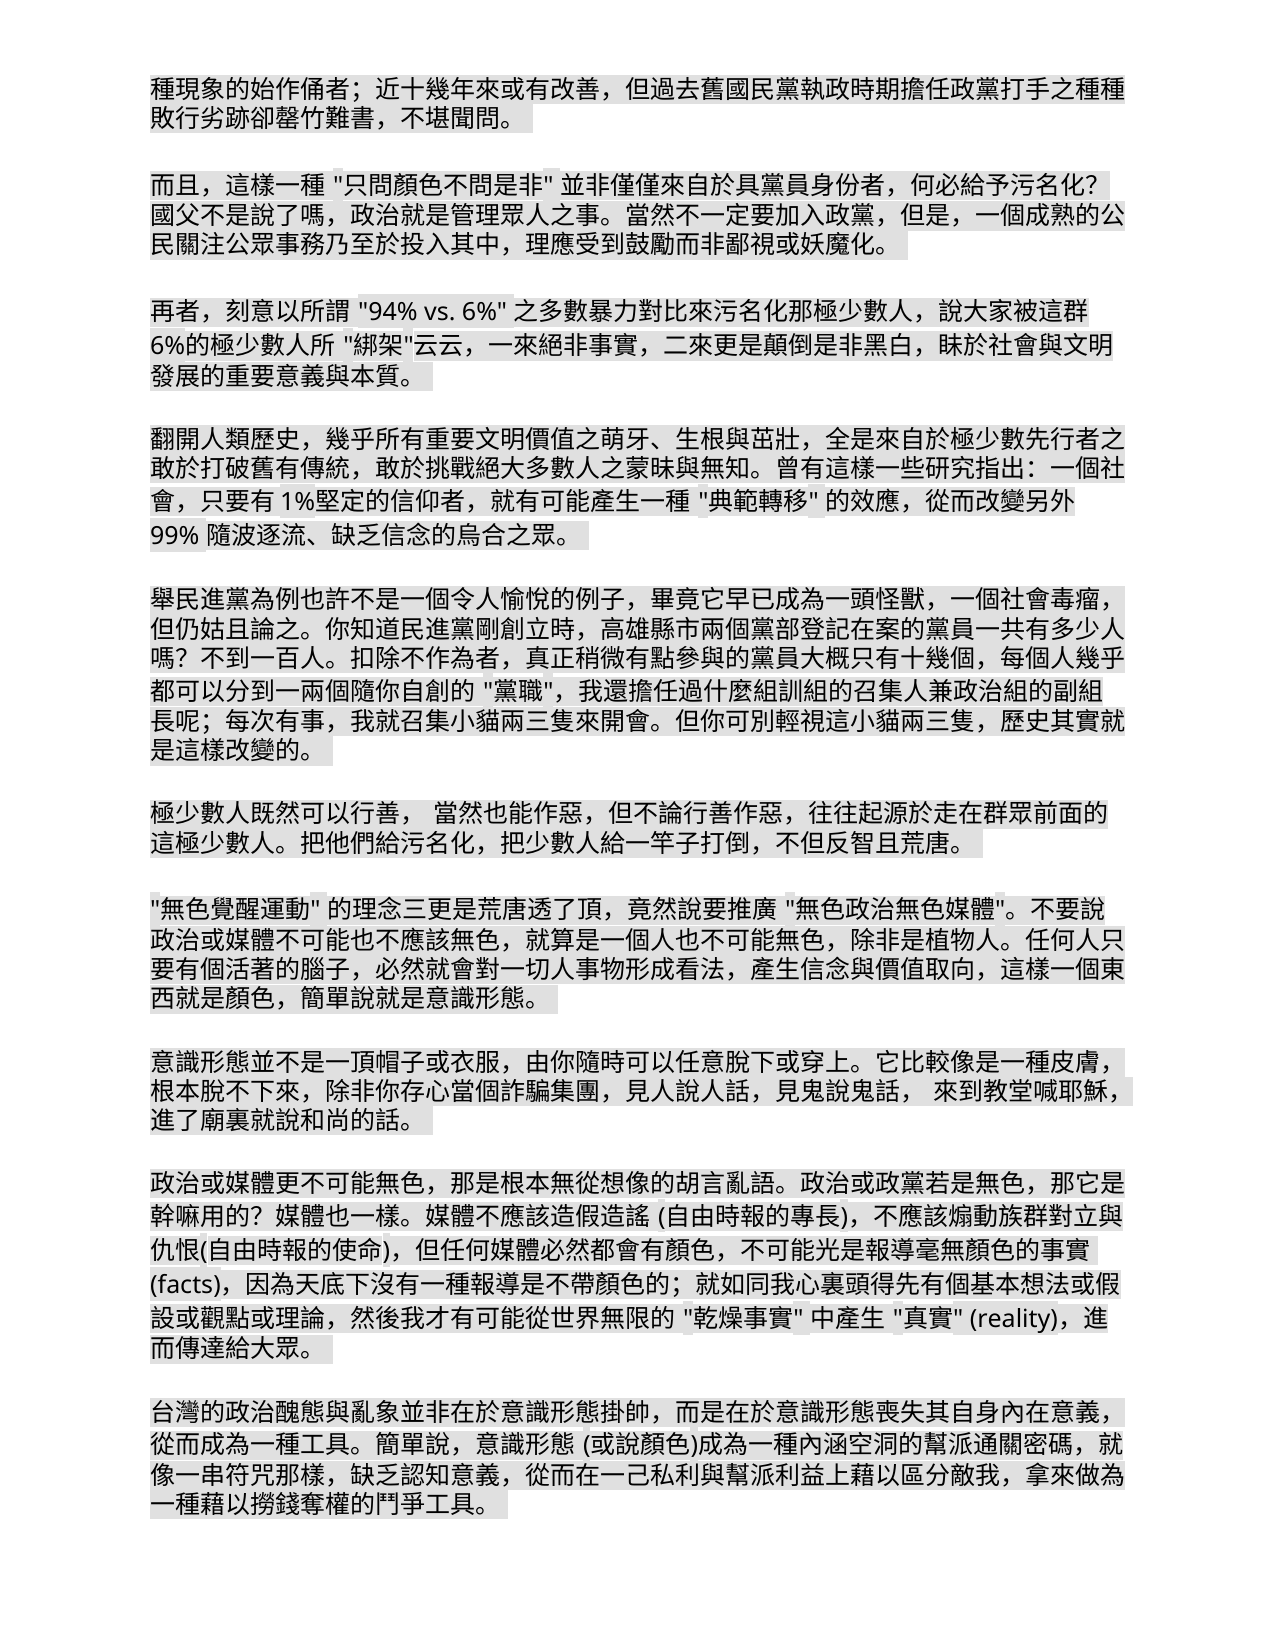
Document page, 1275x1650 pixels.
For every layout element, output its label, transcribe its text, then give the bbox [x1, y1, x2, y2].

text 充滿顏色的 "無色覺醒運動"(一) 陳真 2018. 05. 12. 最近突然聽到一個詞叫做 "無色覺醒" ，原本以為是佛教廣告，後來發現是旺旺中時媒體集團所發起的一個運動，說要成為 "台灣民主政治的轉捩點"。該運動的主旨是 " 破除顏色政治，不要讓94%人民被6%政黨黨員綁架；對的理念就要支持，讓人民過更好的日子。" 宗旨底下還細分成四大理念： 一、真愛台灣讓人民過好日子 找回「愛台灣」純樸的本質。「台灣人就是中國人」，兩岸一家親才能和大陸爭取最大福祉。兩岸好台灣才會好，中國人大團結！ 二、拒絕藍綠綁架台灣 台灣朝野政黨黨員人數加總只占選民總數6%，其餘94%都是無黨籍，但人民卻長期被國、民兩黨綁架，形成所謂「藍綠政治板塊」及藍綠惡鬥。 三、無色媒體無色政治 台灣媒體市場藍綠各據一方，形成「名嘴治國」長期激情渲染下，社會「理盲而濫情」。顯然，媒體也需要「無色覺醒」。 四、用無色力量逼蔡政府髮夾彎 台灣凝聚撥亂反正的力量，擺脫顏色的立場，只要對多數人有利，錯誤政策就該更張，對手陣營也應基於人民利益勇於支持髮夾彎。 以上，這個運動或許用意良善，但卻自我矛盾，自欺欺人。我猜，一些專門遊走於藍綠之間的無恥政客(例如柯文哲)，應該會熱烈響應這個無色覺醒運動才對。 首先，理念一主張 "台灣人就是中國人、中國人大團結"，這個想法本身就充滿顏色；不但充滿顏色，而且恰恰是一切紛亂鬥爭的來源。"我是誰？" 這個終極命題不搞定，倘若繼續混水摸魚含混其詞，島嶼將永無寧日；統獨議題也將持續成為無良政客上下其手撈錢奪權的藉口與工具。 理念二譴責所謂6%的少數人，說他們具有政黨身份，意味著他們乃是不問是非的一群人，而94%不具政黨身份者，則反倒成為救贖的力量。這個理念一樣是腦子進水。如果這話說得通，那乾脆廢除政黨不是更棒？讓所有人統統無色透明，豈不更進步？ 事實上，在台灣，"只問顏色不問是非" 早已成為一種普遍現象，而中時恰恰就是這樣一種現象的始作俑者；近十幾年來或有改善，但過去舊國民黨執政時期擔任政黨打手之種種敗行劣跡卻罄竹難書，不堪聞問。 而且，這樣一種 "只問顏色不問是非" 並非僅僅來自於具黨員身份者，何必給予污名化？國父不是說了嗎，政治就是管理眾人之事。當然不一定要加入政黨，但是，一個成熟的公民關注公眾事務乃至於投入其中，理應受到鼓勵而非鄙視或妖魔化。 再者，刻意以所謂 "94% vs. 6%" 之多數暴力對比來污名化那極少數人，說大家被這群6%的極少數人所 "綁架"云云，一來絕非事實，二來更是顛倒是非黑白，眛於社會與文明發展的重要意義與本質。 翻開人類歷史，幾乎所有重要文明價值之萌牙、生根與茁壯，全是來自於極少數先行者之敢於打破舊有傳統，敢於挑戰絕大多數人之蒙昧與無知。曾有這樣一些研究指出：一個社會，只要有1%堅定的信仰者，就有可能產生一種 "典範轉移" 的效應，從而改變另外99% 隨波逐流、缺乏信念的烏合之眾。 舉民進黨為例也許不是一個令人愉悅的例子，畢竟它早已成為一頭怪獸，一個社會毒瘤，但仍姑且論之。你知道民進黨剛創立時，高雄縣市兩個黨部登記在案的黨員一共有多少人嗎？不到一百人。扣除不作為者，真正稍微有點參與的黨員大概只有十幾個，每個人幾乎都可以分到一兩個隨你自創的 "黨職"，我還擔任過什麼組訓組的召集人兼政治組的副組長呢；每次有事，我就召集小貓兩三隻來開會。但你可別輕視這小貓兩三隻，歷史其實就是這樣改變的。 極少數人既然可以行善， 當然也能作惡，但不論行善作惡，往往起源於走在群眾前面的這極少數人。把他們給污名化，把少數人給一竿子打倒，不但反智且荒唐。 "無色覺醒運動" 的理念三更是荒唐透了頂，竟然說要推廣 "無色政治無色媒體"。不要說政治或媒體不可能也不應該無色，就算是一個人也不可能無色，除非是植物人。任何人只要有個活著的腦子，必然就會對一切人事物形成看法，產生信念與價值取向，這樣一個東西就是顏色，簡單說就是意識形態。 意識形態並不是一頂帽子或衣服，由你隨時可以任意脫下或穿上。它比較像是一種皮膚，根本脫不下來，除非你存心當個詐騙集團，見人說人話，見鬼說鬼話， 來到教堂喊耶穌，進了廟裏就說和尚的話。 政治或媒體更不可能無色，那是根本無從想像的胡言亂語。政治或政黨若是無色，那它是幹嘛用的？媒體也一樣。媒體不應該造假造謠 (自由時報的專長)，不應該煽動族群對立與仇恨(自由時報的使命)，但任何媒體必然都會有顏色，不可能光是報導毫無顏色的事實 (facts)，因為天底下沒有一種報導是不帶顏色的；就如同我心裏頭得先有個基本想法或假設或觀點或理論，然後我才有可能從世界無限的 "乾燥事實" 中產生 "真實" (reality)，進而傳達給大眾。 台灣的政治醜態與亂象並非在於意識形態掛帥，而是在於意識形態喪失其自身內在意義，從而成為一種工具。簡單說，意識形態 (或說顏色)成為一種內涵空洞的幫派通關密碼，就像一串符咒那樣，缺乏認知意義，從而在一己私利與幫派利益上藉以區分敵我，拿來做為一種藉以撈錢奪權的鬥爭工具。 比方說所謂台獨，請你告訴我有哪個政治人物真的把它當成一種信念或信仰去實踐？哪個綠色政治人物真的反中？鳳毛鱗角，少之又少，根本沒這回事。事實真相是嘴巴上反中，要求大家都必須反，不過自己卻例外，只要有人民幣可賺，自己私下要怎麼親中都行。 綠如此，藍也一樣。請你告訴我，有幾個藍色的政治人物真的把統一當成一種信念或信仰？根本沒這回事。政客腦子裏想的從來都不是信念或信仰，不是任何意識形態，更不用說什麼普世文明價值，而只是想著一己之私與一黨之利，其它種種所謂理念與信仰，全是工具，全屬詐術。 這時候，我們應該逼政客們把話說清楚，別總是在關鍵問題上故意打迷糊仗藉以耍詐行騙，或是嘴裏說一套，所作所為卻又完全是另一套。 同時，我們也應該請大家別再昏睡而任人宰割，別在思想上自我繳械，別讓自己變成腦殘，更不要把自己當成植物人，而是應該認真想清楚種種是非善惡與利害曲直，特別是在那事涉整個島嶼長遠前途的關鍵命題上仔細想清楚，從而做出判斷，知所取捨。 至於該 "無色覺醒運動" 的理念四，什麼 "逼蔡政府髮夾彎"，那真的是很莫名其妙。我們應該逼政客言行一致，遵守誠信價值才對，怎麼反而是鼓勵他們老是講一套做一套？任何一個政黨，倘若它無法或根本無意於執行自己長年以來的主張，那它就應該被驅趕下台才對。 倘若一個政黨，更是專門以花言巧語之騙術及煽動族群仇恨等手段來奪取政權，獲取私利，對於這樣一個政黨，絕不是逼它什麼髮夾彎，而是應該繩之以法。我們的能力一時做不到懲奸懾惡，並不表示這樣一些人或黨應該逍遙法外，持續為害社會。 社會就如同一個病人，診斷對了，對症才能下藥，藥到才能病除而非命除。覺醒是對的，但要顏色分明 (即便 "紅藍綠皆可" 也是一種顏色)，而非無色無味，不思不索。重要的是：顏色之上，還必須有個基本價值，做為一切是非善惡的判準 (criteria)，而非把顏色凌駕在一切是非善惡之上。 我的結論是雙重的, 也許互有衝突但並不矛盾： 首先，我很看重意識形態 (或說某種顏色)，在於其無從避免。而且，沒有它，許多時候很難理解或說明一些抽象事實。斯洛維尼亞有個著名哲學家叫 Slavoj Žižek，極左翼。他有句話說得很對，他說："We feel free because we lack the very language to articulate our unfreedom." (我們覺得很自由，那是因為我們缺乏一套足以表述不自由的語彙。) 這套消失 (或不曾存在過) 的語彙就是一種意識形態，藉著它，我們或許比較容易闡揚或發掘出某種隱而不宣的 "真實"。 在這個意義上，我看重意識形態，也許我們應該儘可能找到那樣一套語彙來理解與描述我們的存在狀態，從而指出去向，獲得解脫。 其次，我很看輕意識形態，我是說，在智能上，它對我缺乏吸引力，畢竟它僅僅只是一種概念；它或能檢驗某種抽象真實，但無法檢驗生命。概念是一回事，活著又是另一回事。生命始終大於概念。 我特別害怕不管哪一種立場或顏色的信仰者，在他們面前，我總覺得自己像個無從獲得救贖的叛徒或化外之民。但我並不後悔這樣一種彷彿與生俱來的宿命，我就是沒法在任何人為概念上成為一個信仰者。在這點上，我投給了康德一票，如他所說，我在懷疑主義上給自己可疑的理性能力找到一個棲息之所。 [150, 75, 1125, 1553]
